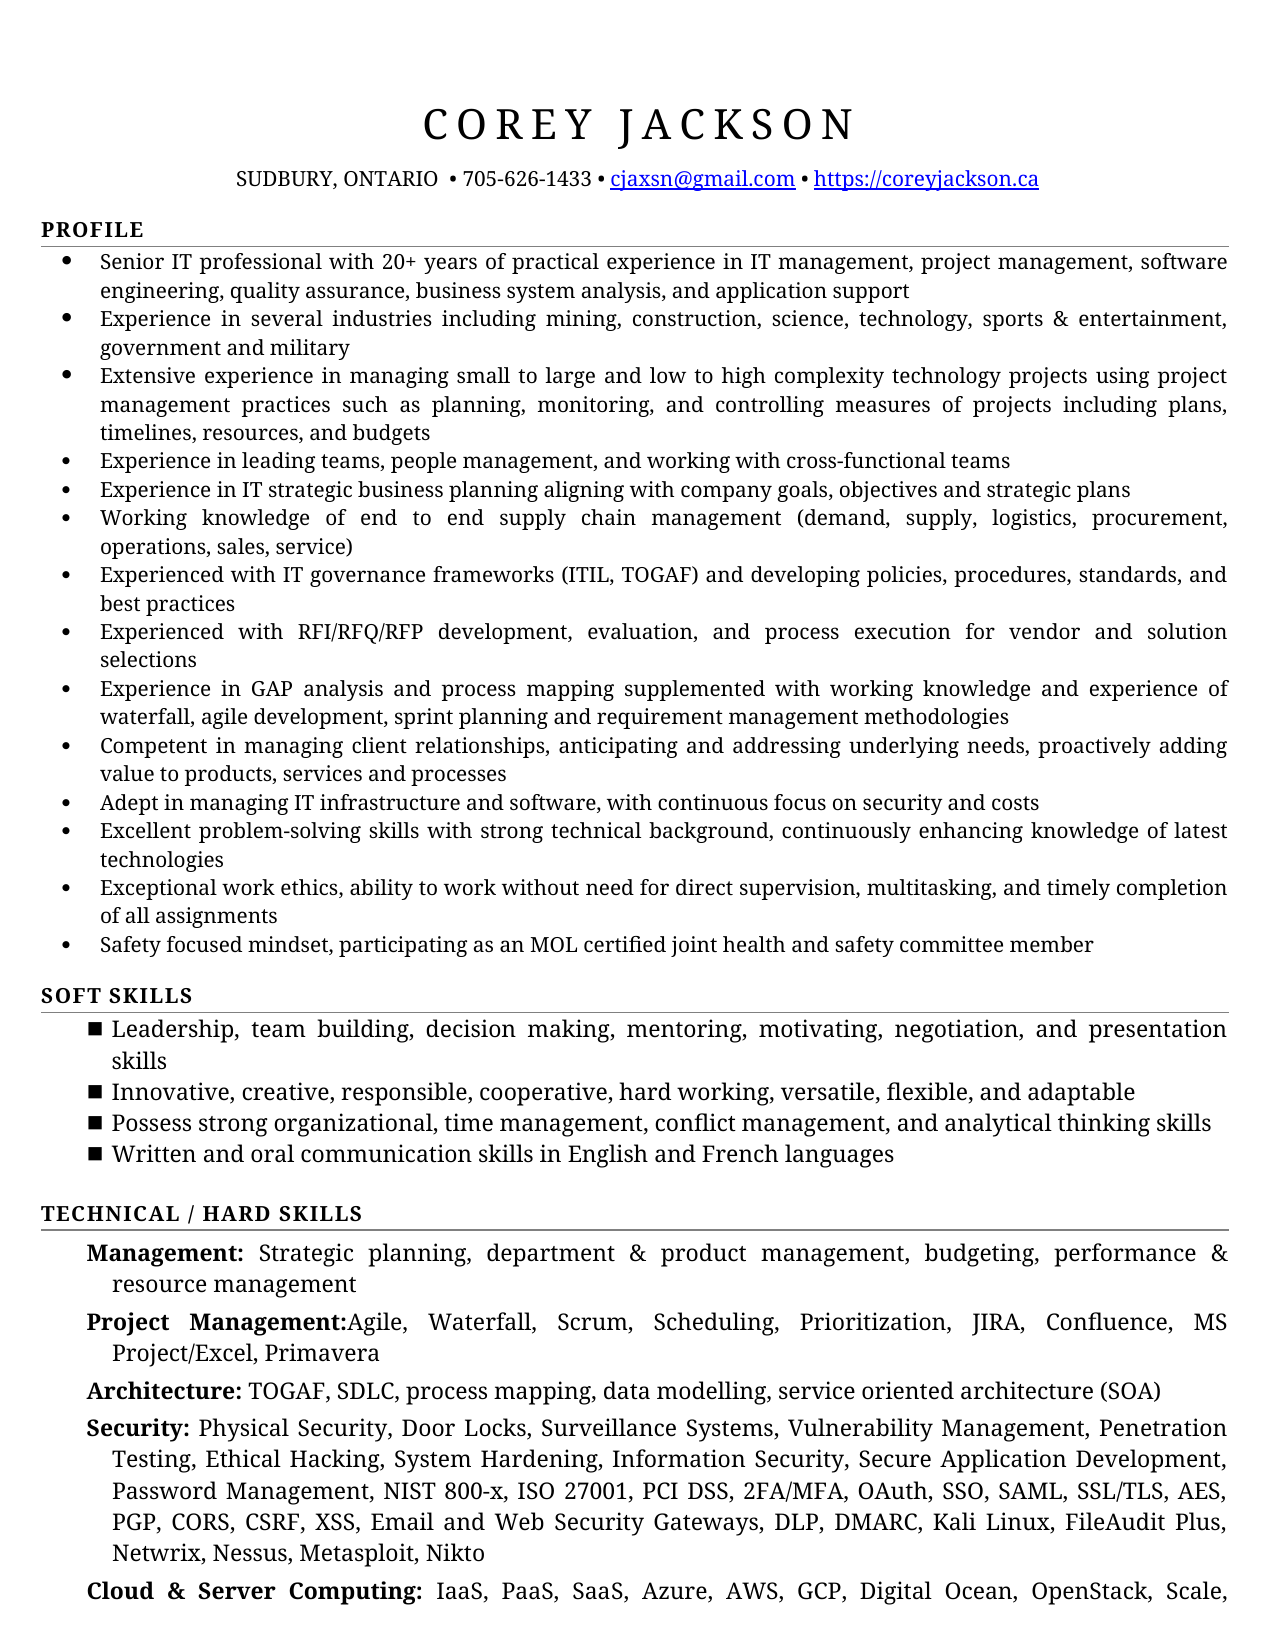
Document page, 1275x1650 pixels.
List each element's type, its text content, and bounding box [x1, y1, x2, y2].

table_cell Management: Strategic planning, department & product management, budgeting, performance & resource management Project Management:Agile, Waterfall, Scrum, Scheduling, Prioritization, JIRA, Confluence, MS Project/Excel, Primavera Architecture: TOGAF, SDLC, process mapping, data modelling, service oriented architecture (SOA) Security: Physical Security, Door Locks, Surveillance Systems, Vulnerability Management, Penetration Testing, Ethical Hacking, System Hardening, Information Security, Secure Application Development, Password Management, NIST 800-x, ISO 27001, PCI DSS, 2FA/MFA, OAuth, SSO, SAML, SSL/TLS, AES, PGP, CORS, CSRF, XSS, Email and Web Security Gateways, DLP, DMARC, Kali Linux, FileAudit Plus, Netwrix, Nessus, Metasploit, Nikto Cloud & Server Computing: IaaS, PaaS, SaaS, Azure, AWS, GCP, Digital Ocean, OpenStack, Scale, [75, 1231, 1240, 1606]
table_cell [30, 1231, 75, 1606]
table_header PROFILE [30, 193, 1240, 247]
text SUDBURY, ONTARIO • 705-626-1433 • cjaxsn@gmail.com • https://coreyjackson.ca [29, 164, 1246, 192]
table_cell [30, 1014, 75, 1176]
table_cell Leadership, team building, decision making, mentoring, motivating, negotiation, and presentation skills Innovative, creative, responsible, cooperative, hard working, versatile, flexible, and adaptable Possess strong organizational, time management, conflict management, and analytical thinking skills Written and oral communication skills in English and French languages [75, 1014, 1240, 1176]
table_cell Technical / HARD Skills [30, 1176, 1240, 1231]
table_cell Senior IT professional with 20+ years of practical experience in IT management, project management, software engineering, quality assurance, business system analysis, and application support Experience in several industries including mining, construction, science, technology, sports & entertainment, government and military Extensive experience in managing small to large and low to high complexity technology projects using project management practices such as planning, monitoring, and controlling measures of projects including plans, timelines, resources, and budgets Experience in leading teams, people management, and working with cross-functional teams Experience in IT strategic business planning aligning with company goals, objectives and strategic plans Working knowledge of end to end supply chain management (demand, supply, logistics, procurement, operations, sales, service) Experienced with IT governance frameworks (ITIL, TOGAF) and developing policies, procedures, standards, and best practices Experienced with RFI/RFQ/RFP development, evaluation, and process execution for vendor and solution selections Experience in GAP analysis and process mapping supplemented with working knowledge and experience of waterfall, agile development, sprint planning and requirement management methodologies Competent in managing client relationships, anticipating and addressing underlying needs, proactively adding value to products, services and processes Adept in managing IT infrastructure and software, with continuous focus on security and costs Excellent problem-solving skills with strong technical background, continuously enhancing knowledge of latest technologies Exceptional work ethics, ability to work without need for direct supervision, multitasking, and timely completion of all assignments Safety focused mindset, participating as an MOL certified joint health and safety committee member SOFT Skills [30, 248, 1240, 1013]
text Corey Jackson [29, 95, 1246, 152]
